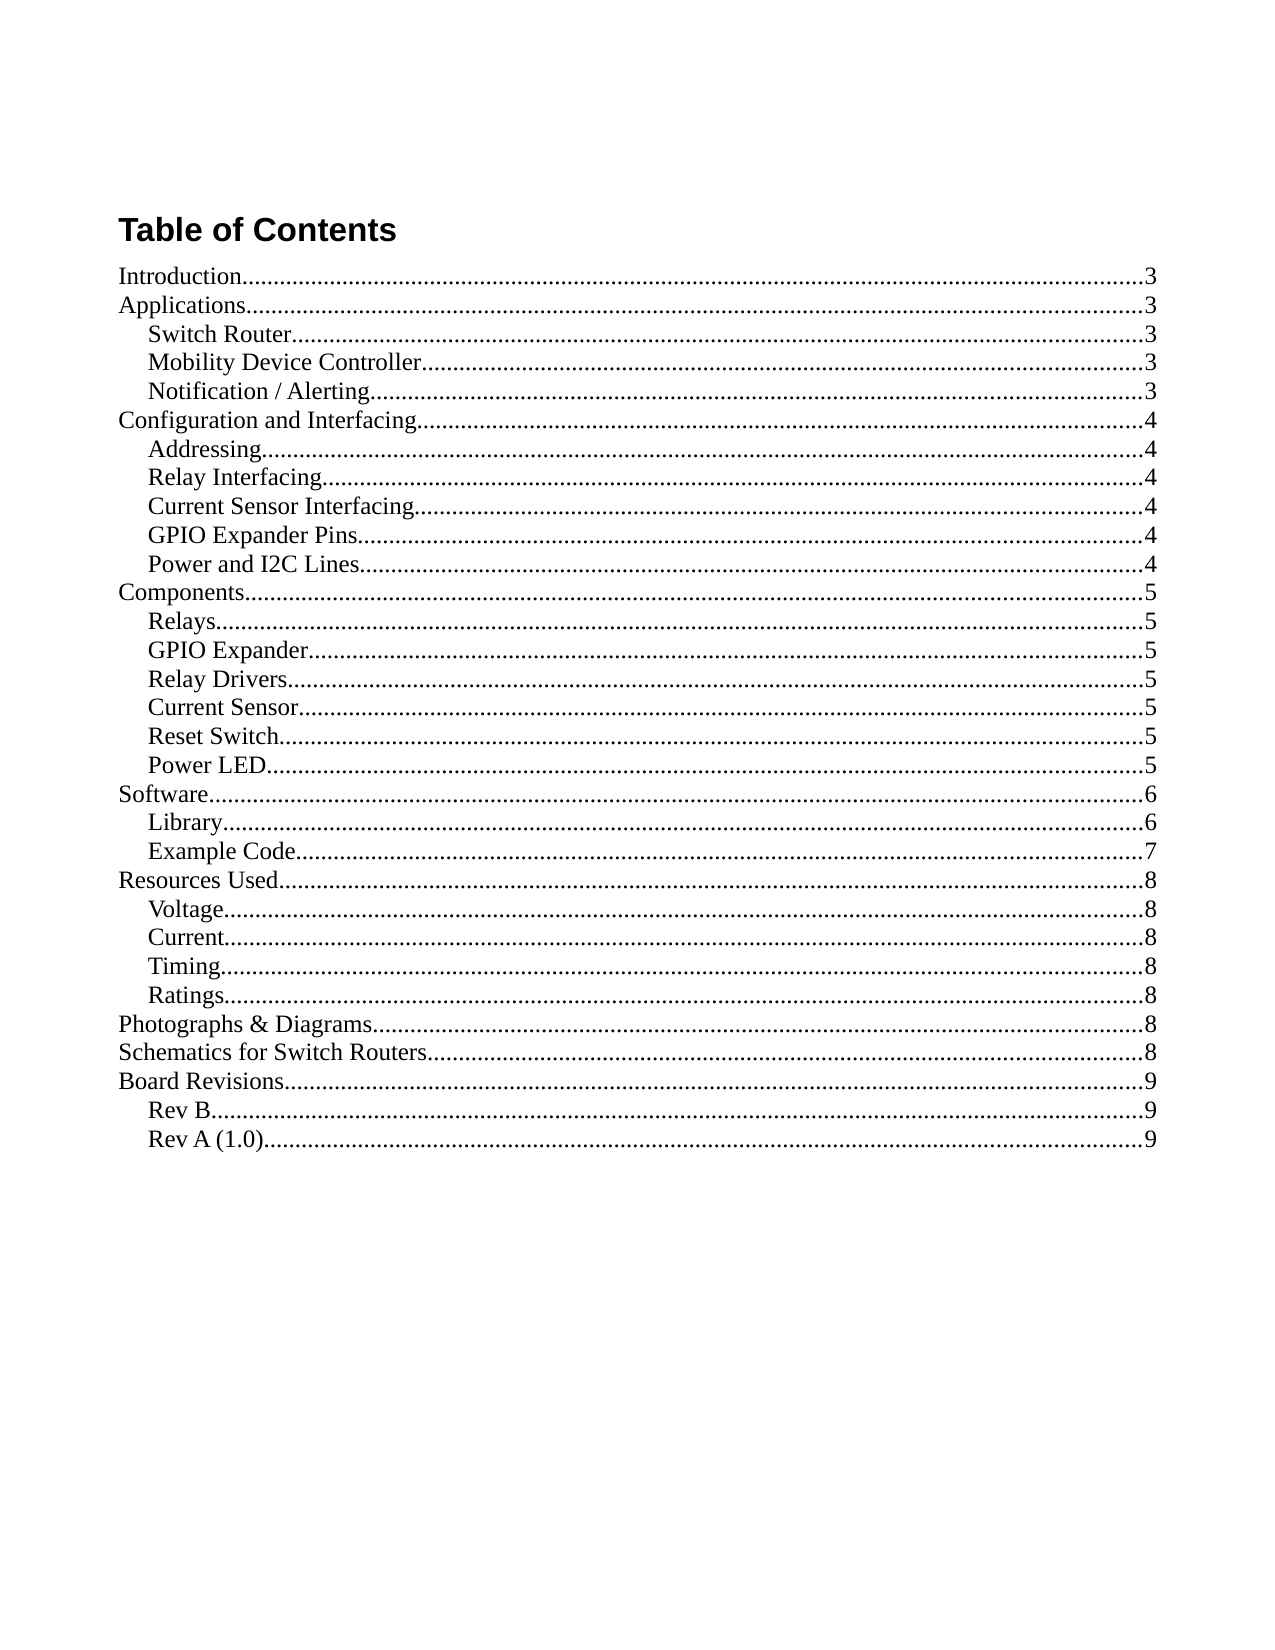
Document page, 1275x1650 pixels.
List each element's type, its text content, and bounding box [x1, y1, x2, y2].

text Rev B 9 [148, 1095, 1157, 1124]
text Rev A (1.0) 9 [148, 1124, 1157, 1152]
text Power and I2C Lines 4 [148, 549, 1157, 577]
text Example Code 7 [148, 836, 1157, 865]
subtitle Table of Contents [118, 210, 1157, 249]
text Library 6 [148, 807, 1157, 836]
text Photographs & Diagrams 8 [118, 1009, 1157, 1037]
text Ratings 8 [148, 980, 1157, 1009]
text Resources Used 8 [118, 865, 1157, 894]
text Switch Router 3 [148, 319, 1157, 347]
text Components 5 [118, 577, 1157, 606]
text Current Sensor Interfacing 4 [148, 491, 1157, 520]
text Current 8 [148, 922, 1157, 951]
text Mobility Device Controller 3 [148, 347, 1157, 376]
text Relay Interfacing 4 [148, 462, 1157, 491]
text Voltage 8 [148, 894, 1157, 922]
text Relay Drivers 5 [148, 664, 1157, 692]
text Applications 3 [118, 290, 1157, 319]
text Board Revisions 9 [118, 1066, 1157, 1095]
text Reset Switch 5 [148, 721, 1157, 750]
text Current Sensor 5 [148, 692, 1157, 721]
text Configuration and Interfacing 4 [118, 405, 1157, 434]
text Power LED 5 [148, 750, 1157, 779]
text Addressing 4 [148, 434, 1157, 462]
text Schematics for Switch Routers 8 [118, 1037, 1157, 1066]
text Timing 8 [148, 951, 1157, 980]
text Software 6 [118, 779, 1157, 807]
text GPIO Expander Pins 4 [148, 520, 1157, 549]
text Introduction 3 [118, 261, 1157, 290]
text Relays 5 [148, 606, 1157, 635]
text Notification / Alerting 3 [148, 376, 1157, 405]
text GPIO Expander 5 [148, 635, 1157, 664]
